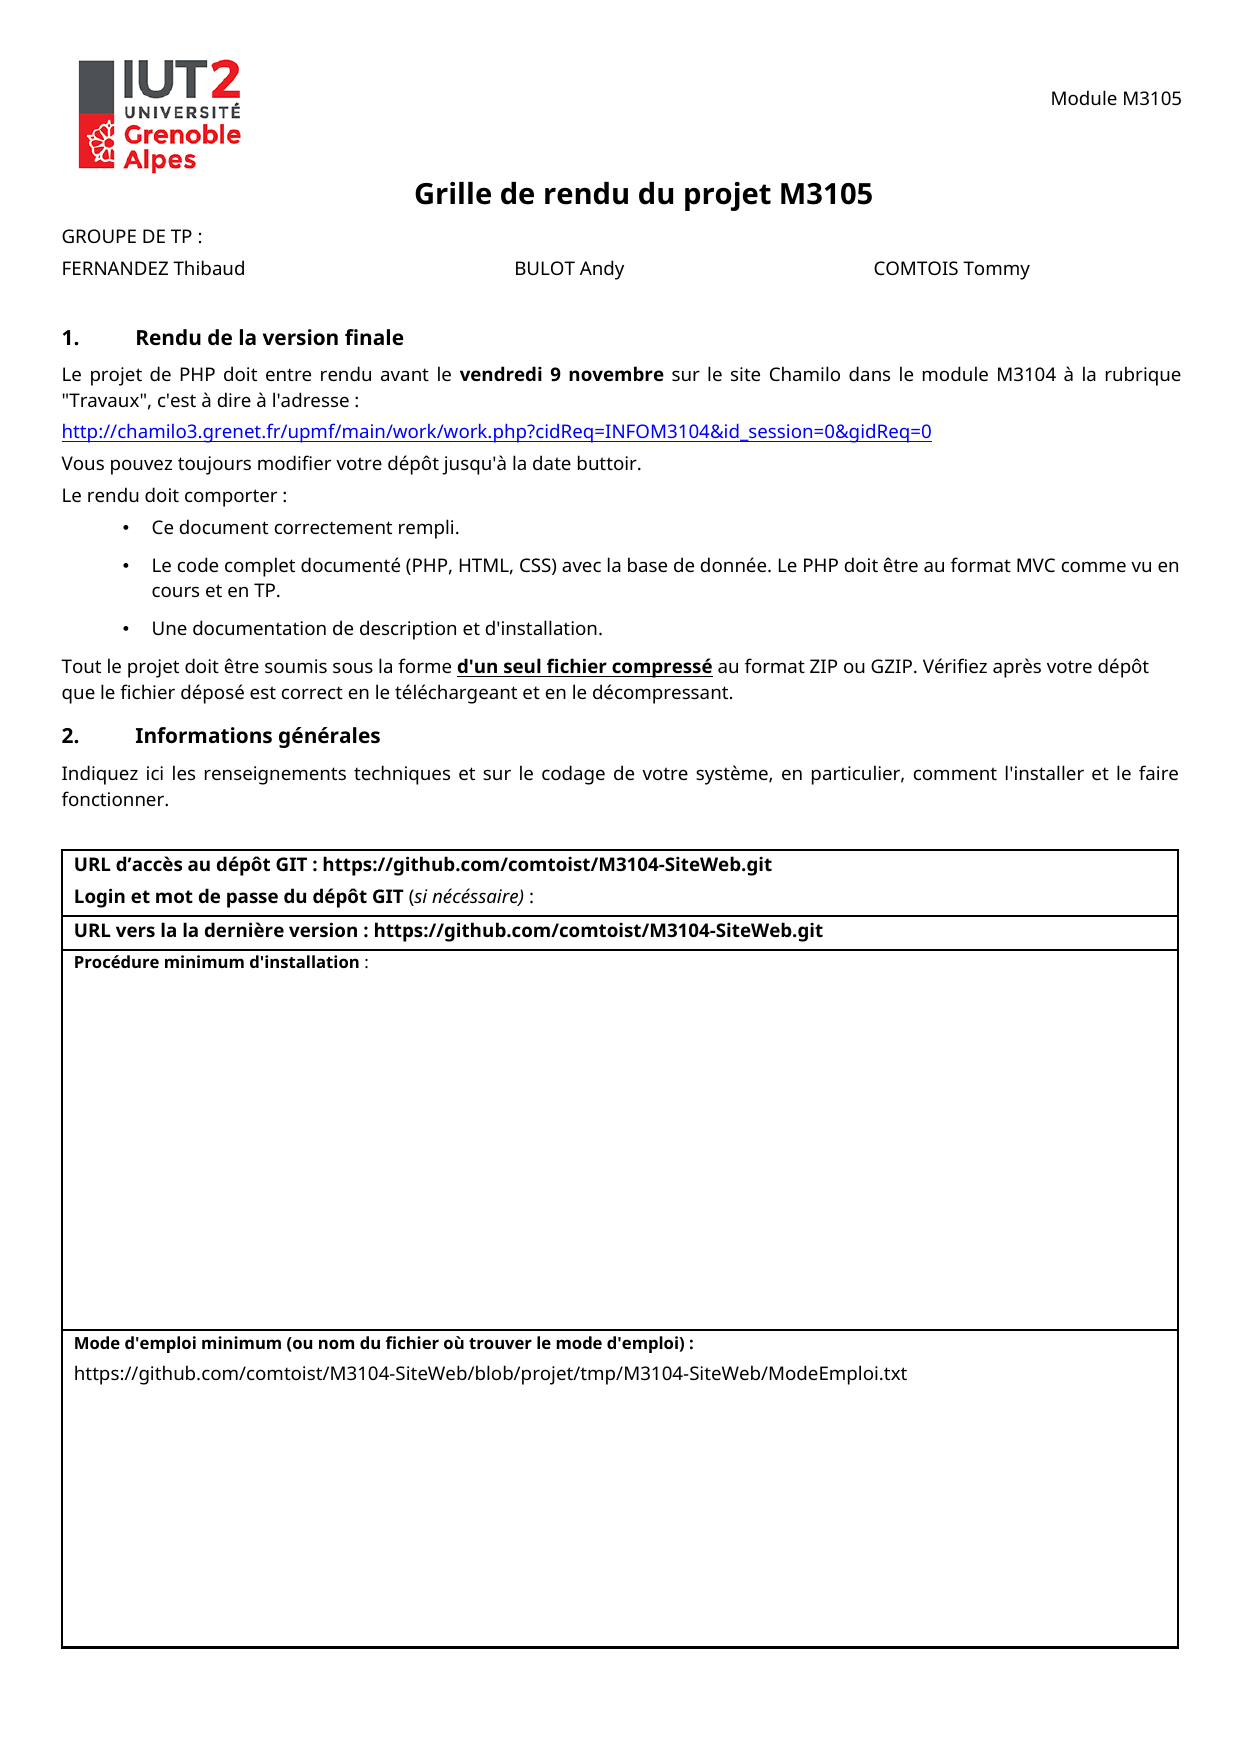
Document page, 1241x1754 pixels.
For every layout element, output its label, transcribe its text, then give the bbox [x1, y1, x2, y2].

text Tout le projet doit être soumis sous la forme d'un seul fichier compressé au format ZIP ou GZIP. Vérifiez après votre dépôt que le fichier déposé est correct en le téléchargeant et en le décompressant. [61, 654, 1182, 705]
list Rendu de la version finale [61, 323, 1182, 351]
list Ce document correctement rempli. [123, 514, 1182, 540]
picture [78, 51, 267, 174]
text FERNANDEZ Thibaud BULOT Andy COMTOIS Tommy [61, 255, 1182, 306]
text Le rendu doit comporter : [61, 482, 1182, 508]
text Indiquez ici les renseignements techniques et sur le codage de votre système, en particulier, comment l'installer et le faire fonctionner. [61, 760, 1182, 811]
text Le projet de PHP doit entre rendu avant le vendredi 9 novembre sur le site Chamilo dans le module M3104 à la rubrique "Travaux", c'est à dire à l'adresse : [61, 362, 1182, 413]
text http://chamilo3.grenet.fr/upmf/main/work/work.php?cidReq=INFOM3104&id_session=0&gidReq=0 [61, 419, 1182, 444]
list Le code complet documenté (PHP, HTML, CSS) avec la base de donnée. Le PHP doit être au format MVC comme vu en cours et en TP. [123, 552, 1182, 603]
table_cell Mode d'emploi minimum (ou nom du fichier où trouver le mode d'emploi) : https://github.com/comtoist/M3104-SiteWeb/blob/projet/tmp/M3104-SiteWeb/ModeEmploi.txt [63, 1331, 1177, 1646]
text Vous pouvez toujours modifier votre dépôt jusqu'à la date buttoir. [61, 451, 1182, 476]
list Informations générales [61, 721, 1182, 750]
table_cell URL vers la la dernière version : https://github.com/comtoist/M3104-SiteWeb.git [63, 917, 1177, 949]
list Une documentation de description et d'installation. [123, 616, 1182, 641]
table_cell Procédure minimum d'installation : [63, 951, 1177, 1329]
title Grille de rendu du projet M3105 [106, 111, 1182, 213]
text GROUPE DE TP : [61, 223, 1182, 249]
table_header URL d’accès au dépôt GIT : https://github.com/comtoist/M3104-SiteWeb.git Login et mot de passe du dépôt GIT (si nécéssaire) : [63, 851, 1177, 915]
